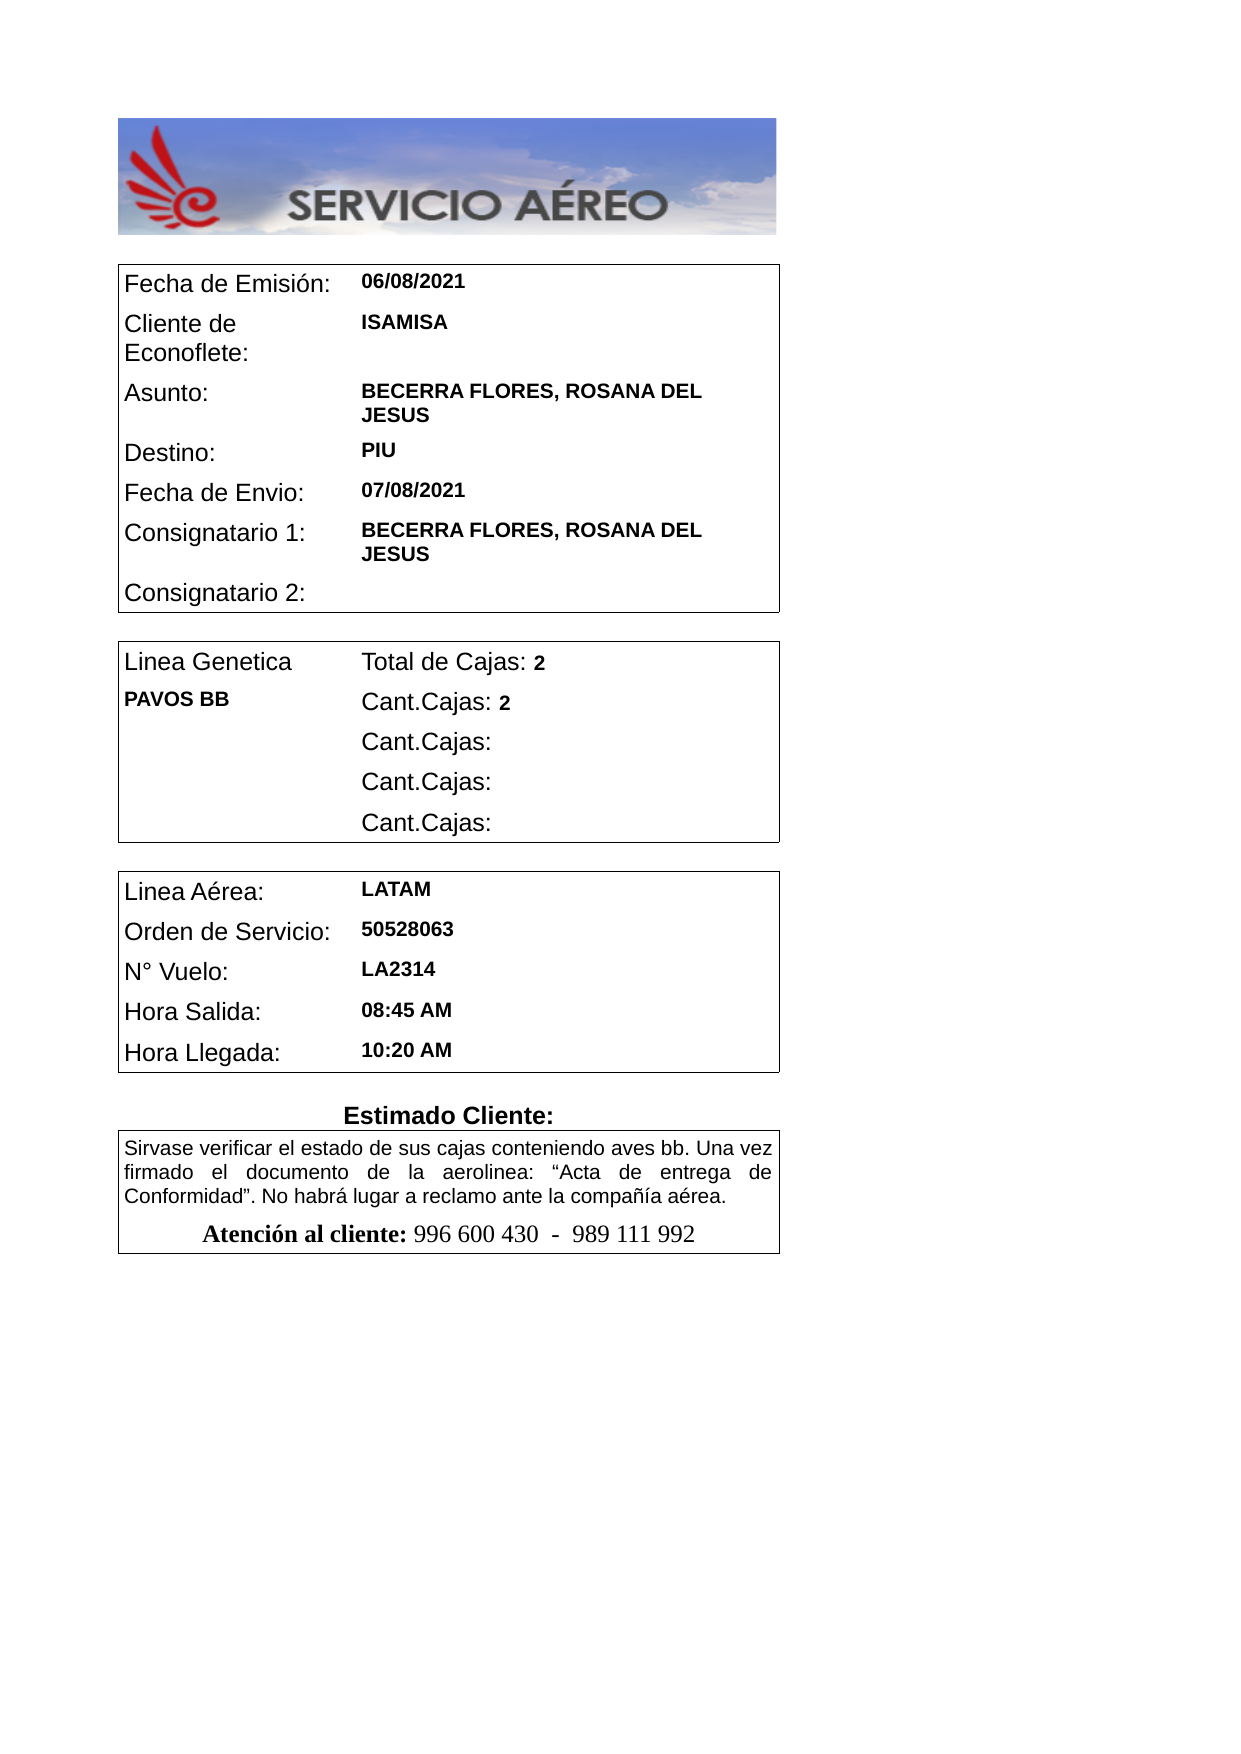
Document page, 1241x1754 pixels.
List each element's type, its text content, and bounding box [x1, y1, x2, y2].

table_cell Asunto: [119, 373, 356, 432]
table_cell [119, 721, 356, 762]
table_cell Consignatario 2: [119, 572, 356, 612]
table_cell Fecha de Envio: [119, 472, 356, 512]
table_cell Sirvase verificar el estado de sus cajas conteniendo aves bb. Una vez firmado el documento de la aerolinea: “Acta de entrega de Conformidad”. No habrá lugar a reclamo ante la compañía aérea. [119, 1131, 779, 1213]
table_cell 07/08/2021 [356, 472, 779, 512]
table_cell N° Vuelo: [119, 951, 356, 992]
table_cell [119, 802, 356, 842]
table_cell Cant.Cajas: [356, 721, 779, 762]
table_cell Linea Aérea: [119, 872, 356, 911]
table_cell Consignatario 1: [119, 513, 356, 572]
table_cell Hora Llegada: [119, 1032, 356, 1072]
table_cell LA2314 [356, 951, 779, 992]
table_cell [356, 572, 779, 612]
table_cell [356, 613, 779, 641]
table_cell Cant.Cajas: 2 [356, 681, 779, 721]
table_cell [118, 843, 356, 871]
table_cell Estimado Cliente: [118, 1073, 779, 1130]
table_cell ISAMISA [356, 304, 779, 373]
table_cell Linea Genetica [119, 642, 356, 681]
table_cell Cant.Cajas: [356, 762, 779, 802]
table_cell BECERRA FLORES, ROSANA DEL JESUS [356, 373, 779, 432]
table_cell Cant.Cajas: [356, 802, 779, 842]
table_cell Destino: [119, 432, 356, 472]
table_cell Orden de Servicio: [119, 911, 356, 951]
table_cell BECERRA FLORES, ROSANA DEL JESUS [356, 513, 779, 572]
table_cell 10:20 AM [356, 1032, 779, 1072]
table_cell Cliente de Econoflete: [119, 304, 356, 373]
picture [118, 118, 777, 235]
table_cell 50528063 [356, 911, 779, 951]
table_header Fecha de Emisión: [119, 265, 356, 304]
table_cell PAVOS BB [119, 681, 356, 721]
table_cell LATAM [356, 872, 779, 911]
table_cell Atención al cliente: 996 600 430 - 989 111 992 [119, 1213, 779, 1253]
table_header 06/08/2021 [356, 265, 779, 304]
table_cell Hora Salida: [119, 992, 356, 1032]
table_cell [119, 762, 356, 802]
table_cell PIU [356, 432, 779, 472]
table_cell 08:45 AM [356, 992, 779, 1032]
table_cell Total de Cajas: 2 [356, 642, 779, 681]
table_cell [118, 613, 356, 641]
table_cell [356, 843, 779, 871]
